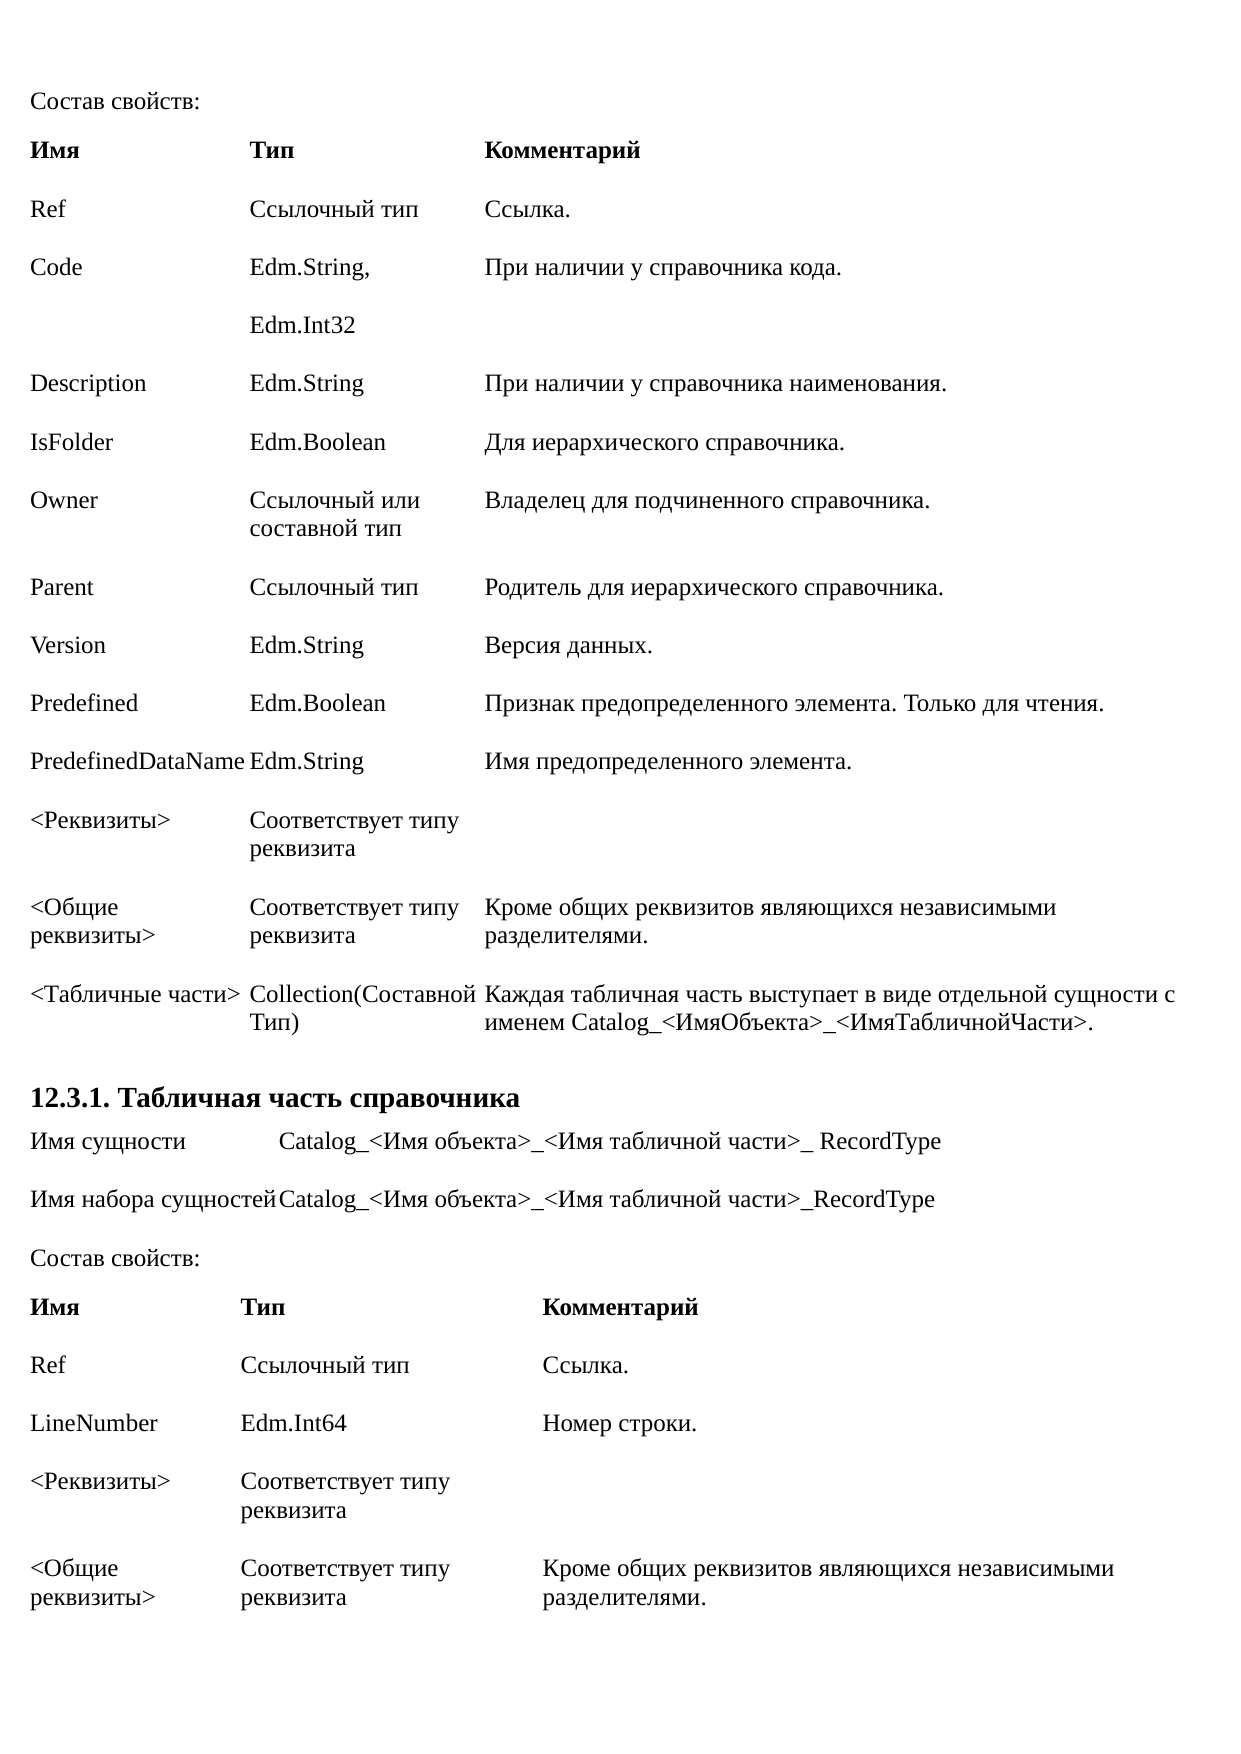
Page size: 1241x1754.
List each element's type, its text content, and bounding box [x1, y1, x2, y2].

table_cell PredefinedDataName [30, 746, 249, 805]
table_cell Для иерархического справочника. [484, 427, 1211, 485]
table_cell IsFolder [30, 427, 249, 485]
table_cell Description [30, 368, 249, 427]
table_cell Кроме общих реквизитов являющихся независимыми разделителями. [484, 892, 1211, 979]
table_cell Ref [30, 1350, 240, 1408]
table_header Комментарий [484, 135, 1211, 194]
table_cell Признак предопределенного элемента. Только для чтения. [484, 688, 1211, 746]
table_cell При наличии у справочника наименования. [484, 368, 1211, 427]
table_cell Версия данных. [484, 630, 1211, 688]
table_cell Ссылочный или составной тип [249, 485, 484, 572]
table_cell Соответствует типу реквизита [240, 1466, 542, 1553]
table_cell Имя набора сущностей [30, 1185, 278, 1243]
table_cell Ссылка. [484, 194, 1211, 252]
table_cell Ссылочный тип [240, 1350, 542, 1408]
text Состав свойств: [30, 1243, 1211, 1271]
table_cell Владелец для подчиненного справочника. [484, 485, 1211, 572]
table_cell Code [30, 252, 249, 368]
table_header Имя [30, 1292, 240, 1350]
table_cell Соответствует типу реквизита [249, 805, 484, 892]
table_cell Version [30, 630, 249, 688]
table_cell <Общие реквизиты> [30, 892, 249, 979]
table_cell Каждая табличная часть выступает в виде отдельной сущности с именем Catalog_<ИмяОбъекта>_<ИмяТабличнойЧасти>. [484, 979, 1211, 1066]
table_cell Predefined [30, 688, 249, 746]
table_cell Ссылочный тип [249, 572, 484, 630]
table_cell Edm.Int64 [240, 1408, 542, 1466]
table_cell LineNumber [30, 1408, 240, 1466]
table_cell <Реквизиты> [30, 805, 249, 892]
table_cell [543, 1466, 1211, 1553]
table_cell Catalog_<Имя объекта>_<Имя табличной части>_RecordType [279, 1185, 943, 1243]
table_cell [484, 805, 1211, 892]
table_cell <Общие реквизиты> [30, 1554, 240, 1640]
table_cell Соответствует типу реквизита [240, 1554, 542, 1640]
table_cell Ref [30, 194, 249, 252]
table_cell Collection(СоставнойТип) [249, 979, 484, 1066]
table_cell Edm.Boolean [249, 688, 484, 746]
table_cell Edm.Boolean [249, 427, 484, 485]
table_cell Owner [30, 485, 249, 572]
table_cell Edm.String [249, 630, 484, 688]
subtitle 12.3.1. Табличная часть справочника [30, 1080, 1211, 1114]
table_header Комментарий [543, 1292, 1211, 1350]
table_cell Номер строки. [543, 1408, 1211, 1466]
table_cell Edm.String [249, 368, 484, 427]
table_cell Edm.String, Edm.Int32 [249, 252, 484, 368]
table_cell Parent [30, 572, 249, 630]
table_cell Имя предопределенного элемента. [484, 746, 1211, 805]
text Состав свойств: [30, 86, 1211, 115]
table_cell Соответствует типу реквизита [249, 892, 484, 979]
table_cell Кроме общих реквизитов являющихся независимыми разделителями. [543, 1554, 1211, 1640]
table_header Тип [249, 135, 484, 194]
table_header Тип [240, 1292, 542, 1350]
table_cell Имя набора сущностей [30, 28, 278, 86]
table_cell <Табличные части> [30, 979, 249, 1066]
table_cell При наличии у справочника кода. [484, 252, 1211, 368]
table_header Имя сущности [30, 1126, 278, 1184]
table_cell Edm.String [249, 746, 484, 805]
table_header Catalog_<Имя объекта>_<Имя табличной части>_ RecordType [279, 1126, 943, 1184]
table_cell Ссылка. [543, 1350, 1211, 1408]
table_header Имя [30, 135, 249, 194]
table_cell Ссылочный тип [249, 194, 484, 252]
table_cell Catalog_<Имя> [279, 28, 444, 86]
table_cell <Реквизиты> [30, 1466, 240, 1553]
table_cell Родитель для иерархического справочника. [484, 572, 1211, 630]
